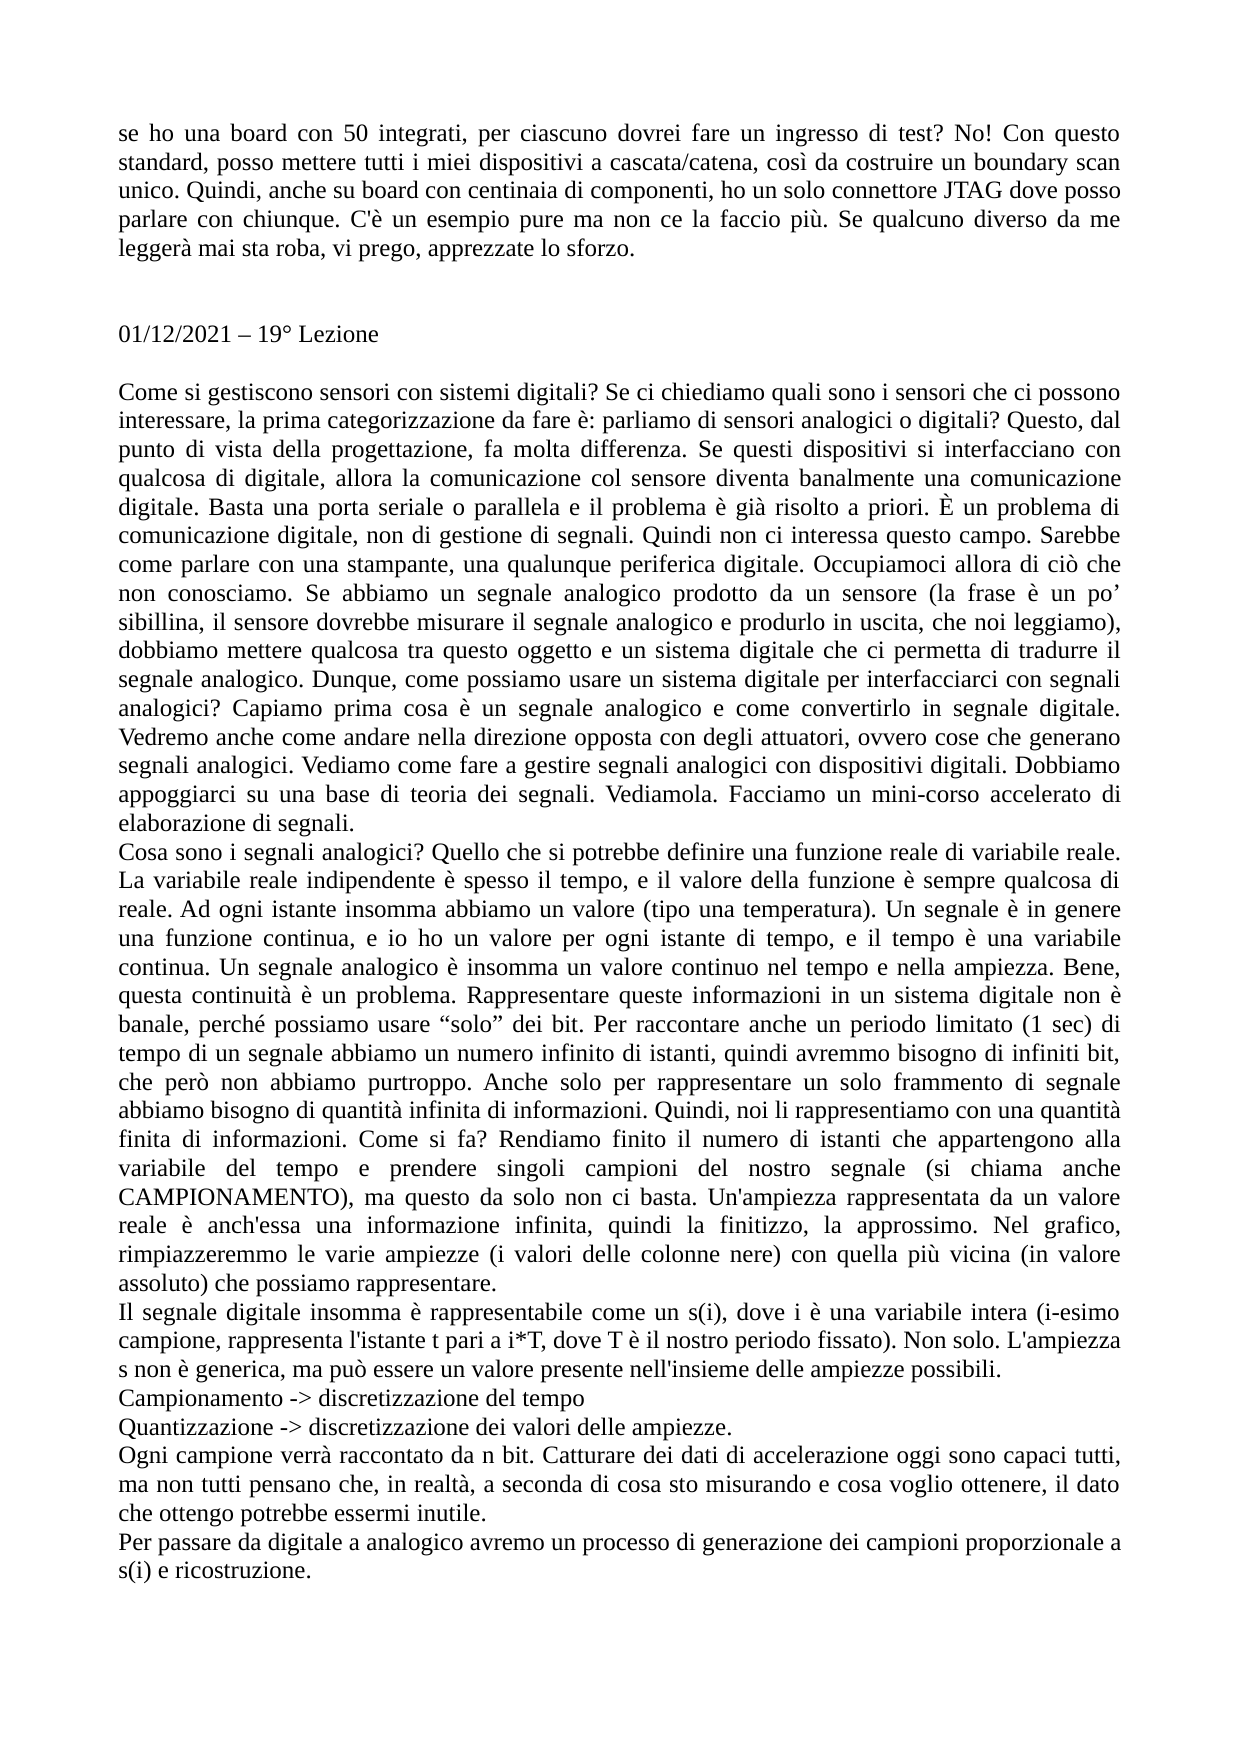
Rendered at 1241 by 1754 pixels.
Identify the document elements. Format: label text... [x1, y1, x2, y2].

text Per passare da digitale a analogico avremo un processo di generazione dei campioni proporzionale a s(i) e ricostruzione. [118, 1527, 1122, 1584]
text 01/12/2021 – 19° Lezione [118, 319, 1122, 348]
text Come si gestiscono sensori con sistemi digitali? Se ci chiediamo quali sono i sensori che ci possono interessare, la prima categorizzazione da fare è: parliamo di sensori analogici o digitali? Questo, dal punto di vista della progettazione, fa molta differenza. Se questi dispositivi si interfacciano con qualcosa di digitale, allora la comunicazione col sensore diventa banalmente una comunicazione digitale. Basta una porta seriale o parallela e il problema è già risolto a priori. È un problema di comunicazione digitale, non di gestione di segnali. Quindi non ci interessa questo campo. Sarebbe come parlare con una stampante, una qualunque periferica digitale. Occupiamoci allora di ciò che non conosciamo. Se abbiamo un segnale analogico prodotto da un sensore (la frase è un po’ sibillina, il sensore dovrebbe misurare il segnale analogico e produrlo in uscita, che noi leggiamo), dobbiamo mettere qualcosa tra questo oggetto e un sistema digitale che ci permetta di tradurre il segnale analogico. Dunque, come possiamo usare un sistema digitale per interfacciarci con segnali analogici? Capiamo prima cosa è un segnale analogico e come convertirlo in segnale digitale. Vedremo anche come andare nella direzione opposta con degli attuatori, ovvero cose che generano segnali analogici. Vediamo come fare a gestire segnali analogici con dispositivi digitali. Dobbiamo appoggiarci su una base di teoria dei segnali. Vediamola. Facciamo un mini-corso accelerato di elaborazione di segnali. [118, 377, 1122, 837]
text Quantizzazione -> discretizzazione dei valori delle ampiezze. [118, 1412, 1122, 1441]
text Ogni campione verrà raccontato da n bit. Catturare dei dati di accelerazione oggi sono capaci tutti, ma non tutti pensano che, in realtà, a seconda di cosa sto misurando e cosa voglio ottenere, il dato che ottengo potrebbe essermi inutile. [118, 1441, 1122, 1527]
text se ho una board con 50 integrati, per ciascuno dovrei fare un ingresso di test? No! Con questo standard, posso mettere tutti i miei dispositivi a cascata/catena, così da costruire un boundary scan unico. Quindi, anche su board con centinaia di componenti, ho un solo connettore JTAG dove posso parlare con chiunque. C'è un esempio pure ma non ce la faccio più. Se qualcuno diverso da me leggerà mai sta roba, vi prego, apprezzate lo sforzo. [118, 118, 1122, 262]
text Cosa sono i segnali analogici? Quello che si potrebbe definire una funzione reale di variabile reale. La variabile reale indipendente è spesso il tempo, e il valore della funzione è sempre qualcosa di reale. Ad ogni istante insomma abbiamo un valore (tipo una temperatura). Un segnale è in genere una funzione continua, e io ho un valore per ogni istante di tempo, e il tempo è una variabile continua. Un segnale analogico è insomma un valore continuo nel tempo e nella ampiezza. Bene, questa continuità è un problema. Rappresentare queste informazioni in un sistema digitale non è banale, perché possiamo usare “solo” dei bit. Per raccontare anche un periodo limitato (1 sec) di tempo di un segnale abbiamo un numero infinito di istanti, quindi avremmo bisogno di infiniti bit, che però non abbiamo purtroppo. Anche solo per rappresentare un solo frammento di segnale abbiamo bisogno di quantità infinita di informazioni. Quindi, noi li rappresentiamo con una quantità finita di informazioni. Come si fa? Rendiamo finito il numero di istanti che appartengono alla variabile del tempo e prendere singoli campioni del nostro segnale (si chiama anche CAMPIONAMENTO), ma questo da solo non ci basta. Un'ampiezza rappresentata da un valore reale è anch'essa una informazione infinita, quindi la finitizzo, la approssimo. Nel grafico, rimpiazzeremmo le varie ampiezze (i valori delle colonne nere) con quella più vicina (in valore assoluto) che possiamo rappresentare. [118, 837, 1122, 1297]
text Il segnale digitale insomma è rappresentabile come un s(i), dove i è una variabile intera (i-esimo campione, rappresenta l'istante t pari a i*T, dove T è il nostro periodo fissato). Non solo. L'ampiezza s non è generica, ma può essere un valore presente nell'insieme delle ampiezze possibili. [118, 1297, 1122, 1383]
text Campionamento -> discretizzazione del tempo [118, 1383, 1122, 1412]
